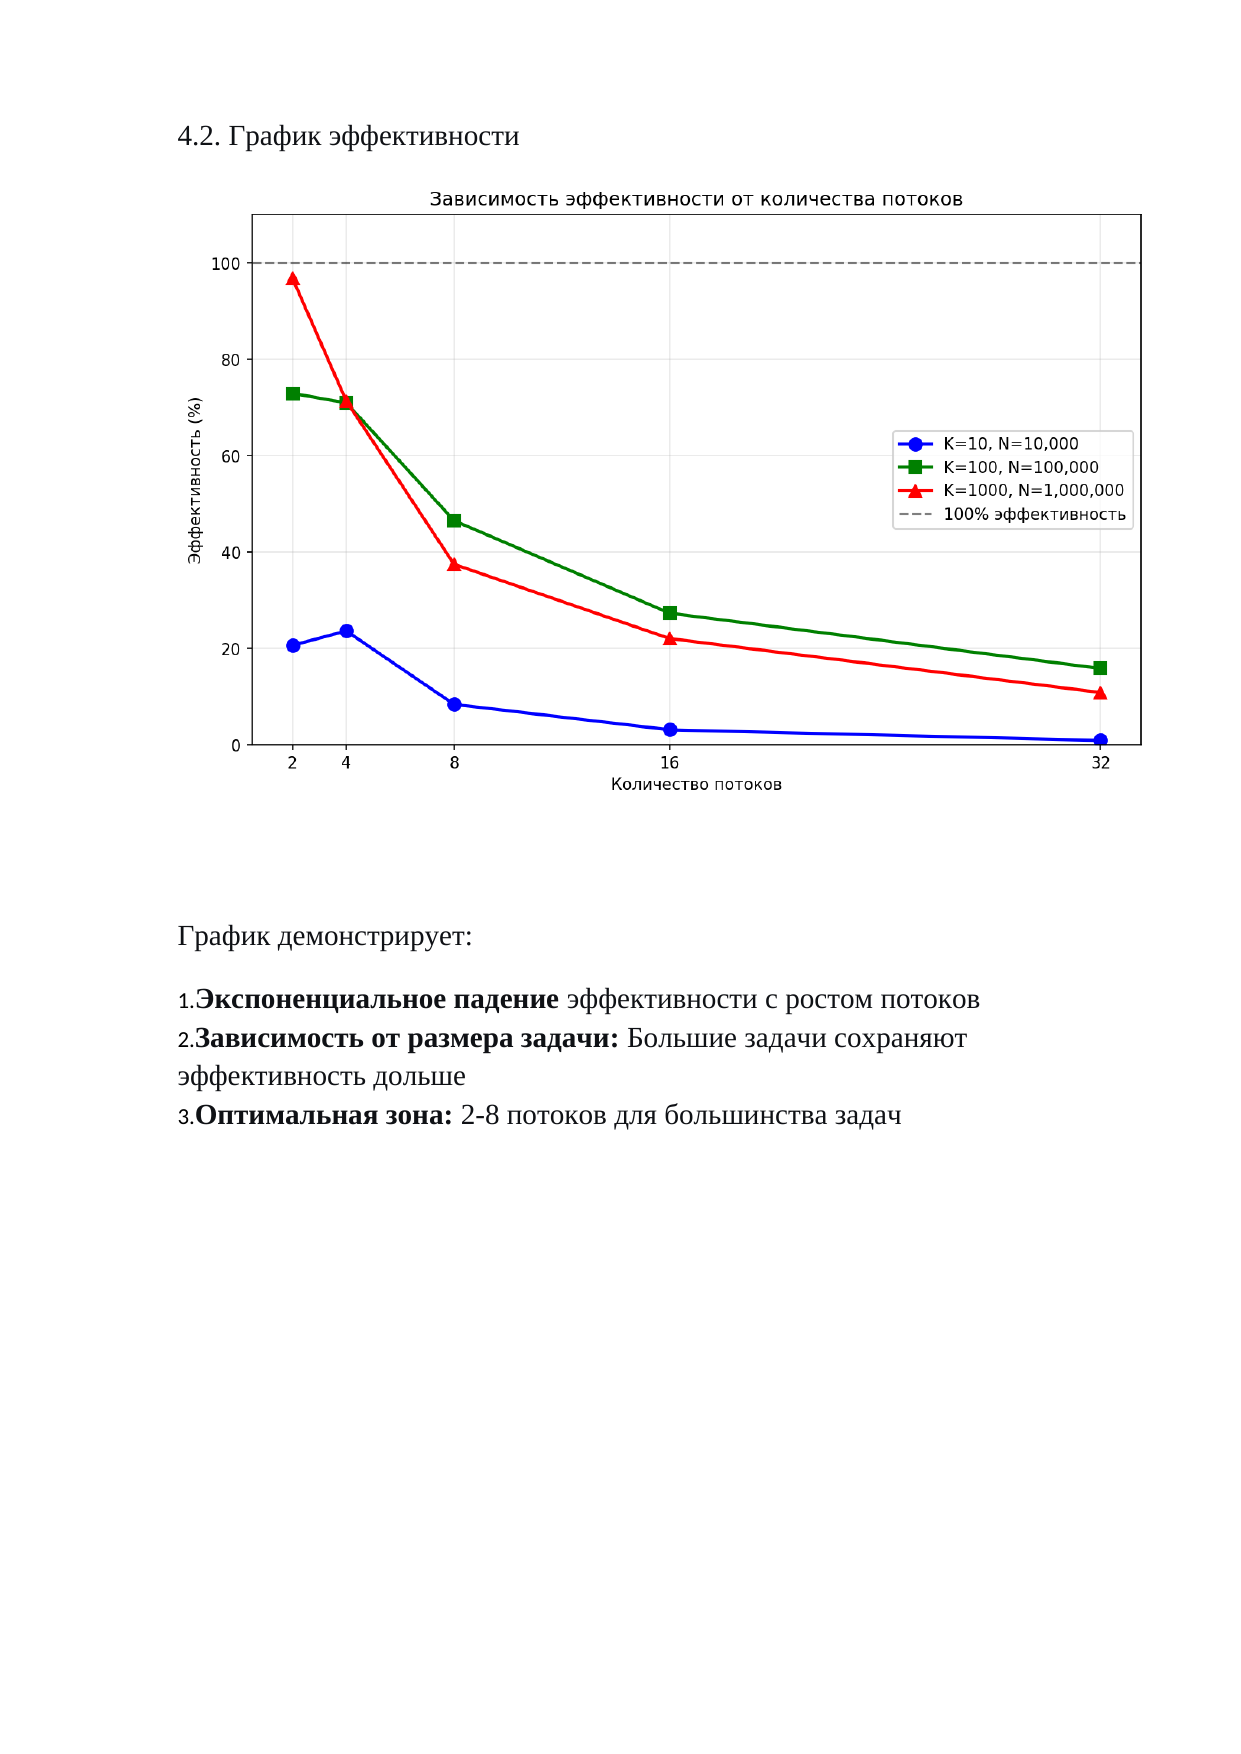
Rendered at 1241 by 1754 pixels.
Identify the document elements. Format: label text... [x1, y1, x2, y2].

list Оптимальная зона: 2-8 потоков для большинства задач [177, 1097, 1152, 1130]
picture [177, 179, 1152, 804]
list Зависимость от размера задачи: Большие задачи сохраняют эффективность дольше [177, 1020, 1152, 1092]
text График демонстрирует: [177, 918, 1152, 951]
list Экспоненциальное падение эффективности с ростом потоков [177, 981, 1152, 1015]
subtitle 4.2. График эффективности [177, 118, 1152, 152]
